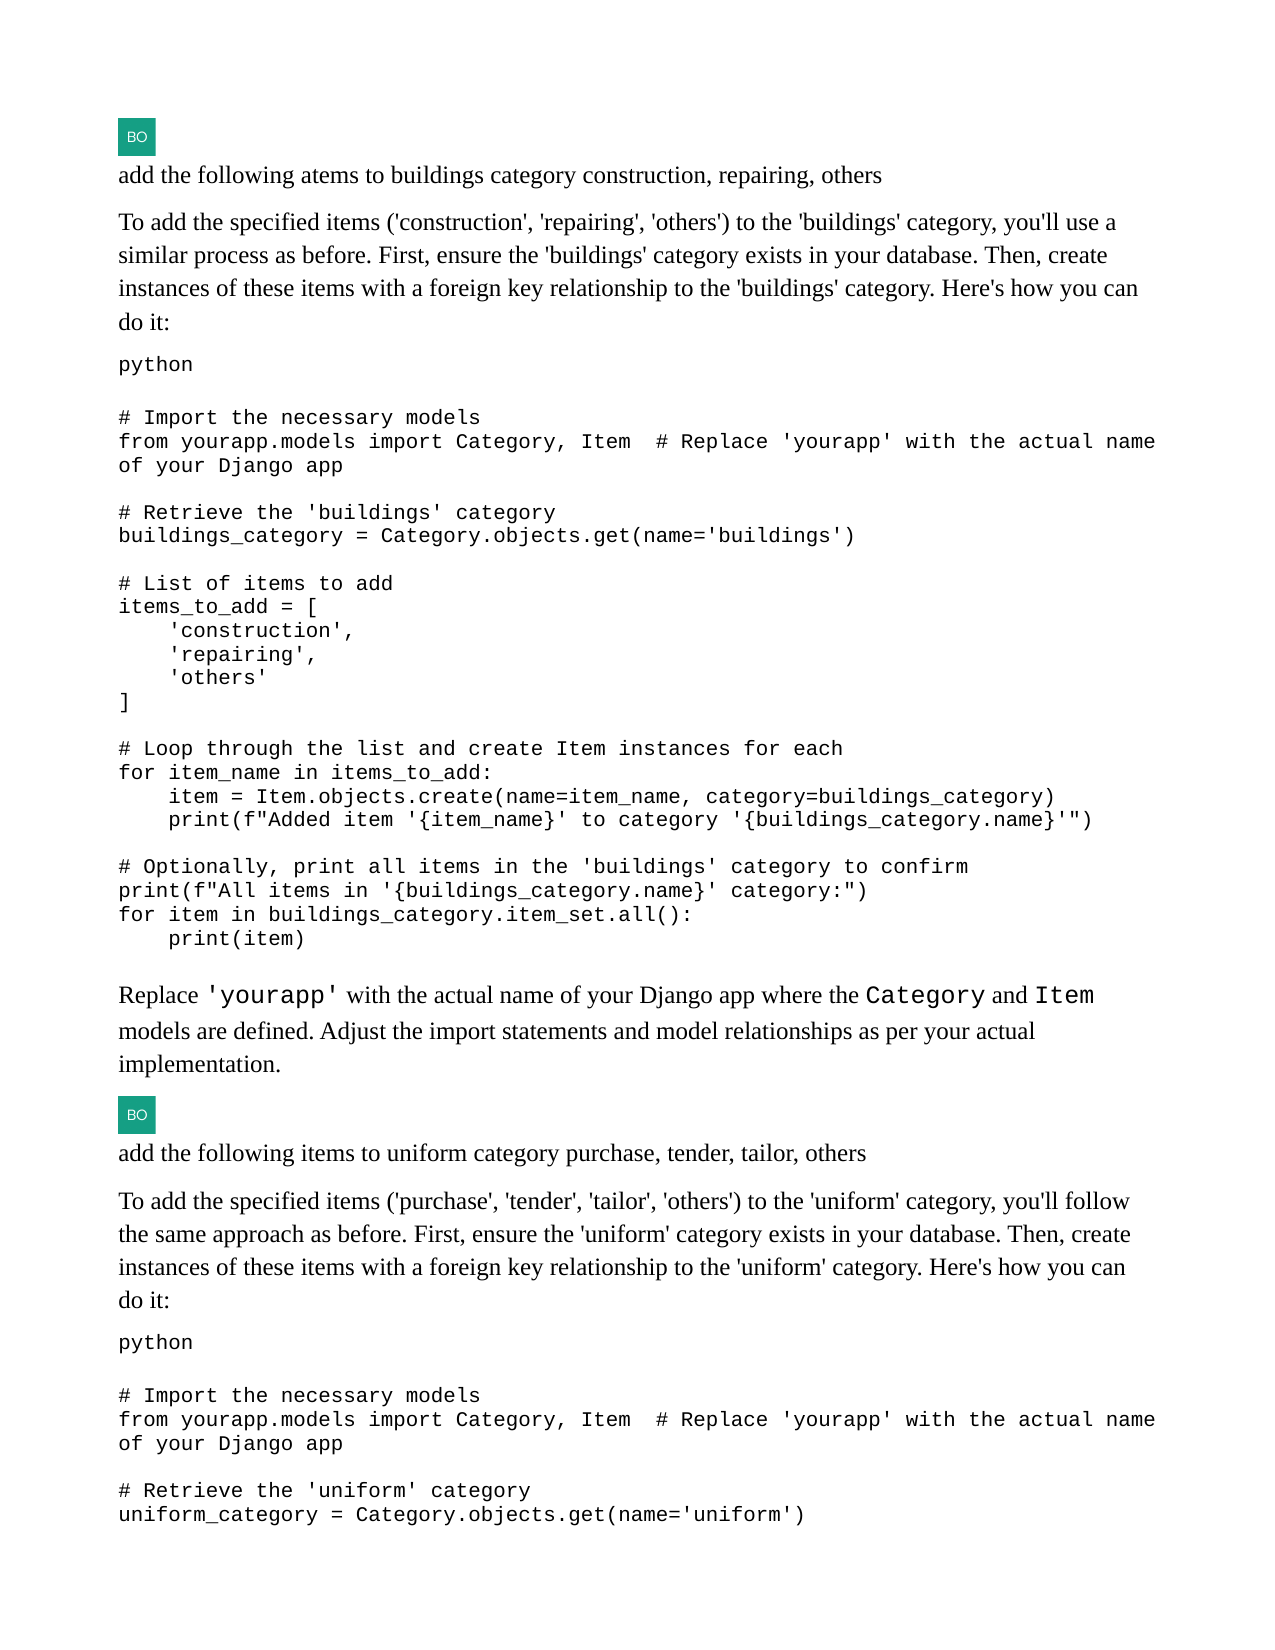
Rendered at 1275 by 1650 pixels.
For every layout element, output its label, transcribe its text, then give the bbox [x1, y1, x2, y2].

text 'others' [118, 667, 1157, 691]
text To add the specified items ('purchase', 'tender', 'tailor', 'others') to the 'uniform' category, you'll follow the same approach as before. First, ensure the 'uniform' category exists in your database. Then, create instances of these items with a foreign key relationship to the 'uniform' category. Here's how you can do it: [118, 1186, 1157, 1313]
text print(f"Added item '{item_name}' to category '{buildings_category.name}'") [118, 809, 1157, 833]
text buildings_category = Category.objects.get(name='buildings') [118, 526, 1157, 549]
text # Retrieve the 'uniform' category [118, 1480, 1157, 1504]
picture [118, 118, 156, 156]
text add the following items to uniform category purchase, tender, tailor, others [118, 1138, 1157, 1167]
text # Import the necessary models [118, 407, 1157, 431]
text uniform_category = Category.objects.get(name='uniform') [118, 1504, 1157, 1527]
text 'repairing', [118, 644, 1157, 667]
text # Loop through the list and create Item instances for each [118, 738, 1157, 762]
text To add the specified items ('construction', 'repairing', 'others') to the 'buildings' category, you'll use a similar process as before. First, ensure the 'buildings' category exists in your database. Then, create instances of these items with a foreign key relationship to the 'buildings' category. Here's how you can do it: [118, 207, 1157, 335]
text ] [118, 691, 1157, 715]
text # List of items to add [118, 573, 1157, 596]
text add the following atems to buildings category construction, repairing, others [118, 160, 1157, 189]
text from yourapp.models import Category, Item # Replace 'yourapp' with the actual name of your Django app [118, 431, 1157, 478]
text # Import the necessary models [118, 1386, 1157, 1409]
text for item_name in items_to_add: [118, 762, 1157, 786]
text items_to_add = [ [118, 596, 1157, 620]
text # Optionally, print all items in the 'buildings' category to confirm [118, 857, 1157, 880]
text python [118, 1332, 1157, 1356]
text python [118, 354, 1157, 378]
text # Retrieve the 'buildings' category [118, 502, 1157, 526]
picture [118, 1096, 156, 1134]
text print(item) [118, 927, 1157, 951]
text for item in buildings_category.item_set.all(): [118, 904, 1157, 927]
text print(f"All items in '{buildings_category.name}' category:") [118, 880, 1157, 904]
text Replace 'yourapp' with the actual name of your Django app where the Category and Item models are defined. Adjust the import statements and model relationships as per your actual implementation. [118, 981, 1157, 1077]
text 'construction', [118, 620, 1157, 644]
text item = Item.objects.create(name=item_name, category=buildings_category) [118, 786, 1157, 809]
text from yourapp.models import Category, Item # Replace 'yourapp' with the actual name of your Django app [118, 1409, 1157, 1456]
